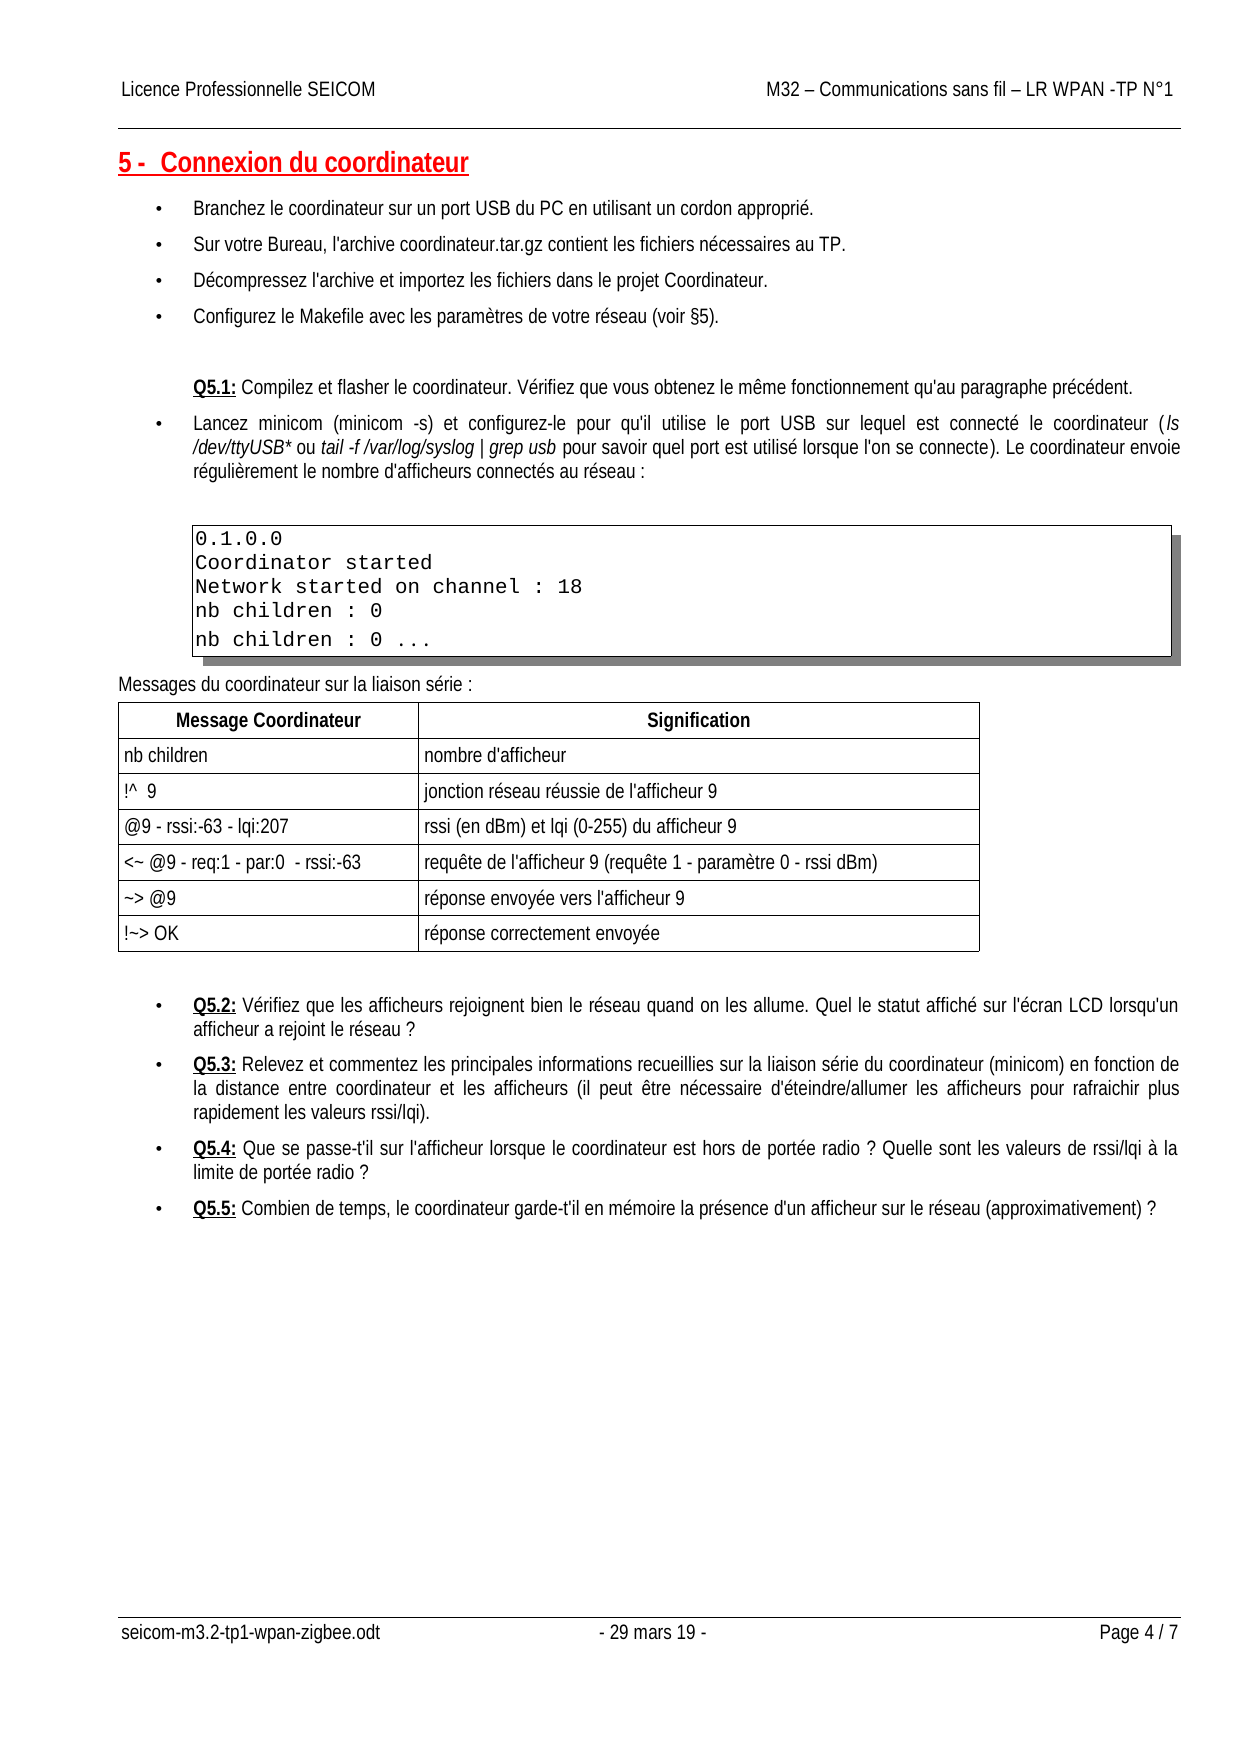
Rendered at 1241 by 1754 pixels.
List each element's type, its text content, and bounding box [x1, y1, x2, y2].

table_header Message Coordinateur [119, 703, 418, 738]
list Q5.3: Relevez et commentez les principales informations recueillies sur la liaison série du coordinateur (minicom) en fonction de la distance entre coordinateur et les afficheurs (il peut être nécessaire d'éteindre/allumer les afficheurs pour rafraichir plus rapidement les valeurs rssi/lqi). [156, 1052, 1181, 1124]
table_cell rssi (en dBm) et lqi (0-255) du afficheur 9 [419, 810, 979, 844]
text Network started on channel : 18 [193, 573, 1171, 597]
list Sur votre Bureau, l'archive coordinateur.tar.gz contient les fichiers nécessaires au TP. [156, 232, 1181, 256]
text nb children : 0 ... [193, 621, 1171, 656]
table_header Signification [419, 703, 979, 738]
table_cell réponse envoyée vers l'afficheur 9 [419, 881, 979, 915]
table_cell nb children [119, 739, 418, 773]
list Q5.2: Vérifiez que les afficheurs rejoignent bien le réseau quand on les allume. Quel le statut affiché sur l'écran LCD lorsqu'un afficheur a rejoint le réseau ? [156, 993, 1181, 1041]
list Configurez le Makefile avec les paramètres de votre réseau (voir §5). [156, 304, 1181, 328]
text Coordinator started [193, 549, 1171, 573]
list Q5.5: Combien de temps, le coordinateur garde-t'il en mémoire la présence d'un afficheur sur le réseau (approximativement) ? [156, 1196, 1181, 1220]
table_cell nombre d'afficheur [419, 739, 979, 773]
text 0.1.0.0 [193, 526, 1171, 549]
table_cell !^ 9 [119, 774, 418, 809]
list Q5.1: Compilez et flasher le coordinateur. Vérifiez que vous obtenez le même fonctionnement qu'au paragraphe précédent. [156, 375, 1181, 399]
table_cell !~> OK [119, 916, 418, 951]
list Lancez minicom (minicom -s) et configurez-le pour qu'il utilise le port USB sur lequel est connecté le coordinateur (ls /dev/ttyUSB* ou tail -f /var/log/syslog | grep usb pour savoir quel port est utilisé lorsque l'on se connecte). Le coordinateur envoie régulièrement le nombre d'afficheurs connectés au réseau : [156, 411, 1181, 483]
table_cell @9 - rssi:-63 - lqi:207 [119, 810, 418, 844]
text Messages du coordinateur sur la liaison série : [118, 672, 1181, 696]
table_cell ~> @9 [119, 881, 418, 915]
table_cell requête de l'afficheur 9 (requête 1 - paramètre 0 - rssi dBm) [419, 845, 979, 880]
list Q5.4: Que se passe-t'il sur l'afficheur lorsque le coordinateur est hors de portée radio ? Quelle sont les valeurs de rssi/lqi à la limite de portée radio ? [156, 1136, 1181, 1184]
list Décompressez l'archive et importez les fichiers dans le projet Coordinateur. [156, 268, 1181, 292]
table_cell <~ @9 - req:1 - par:0 - rssi:-63 [119, 845, 418, 880]
table_cell réponse correctement envoyée [419, 916, 979, 951]
text nb children : 0 [193, 597, 1171, 621]
list Branchez le coordinateur sur un port USB du PC en utilisant un cordon approprié. [156, 196, 1181, 220]
subtitle Connexion du coordinateur [118, 145, 1181, 178]
table_cell jonction réseau réussie de l'afficheur 9 [419, 774, 979, 809]
